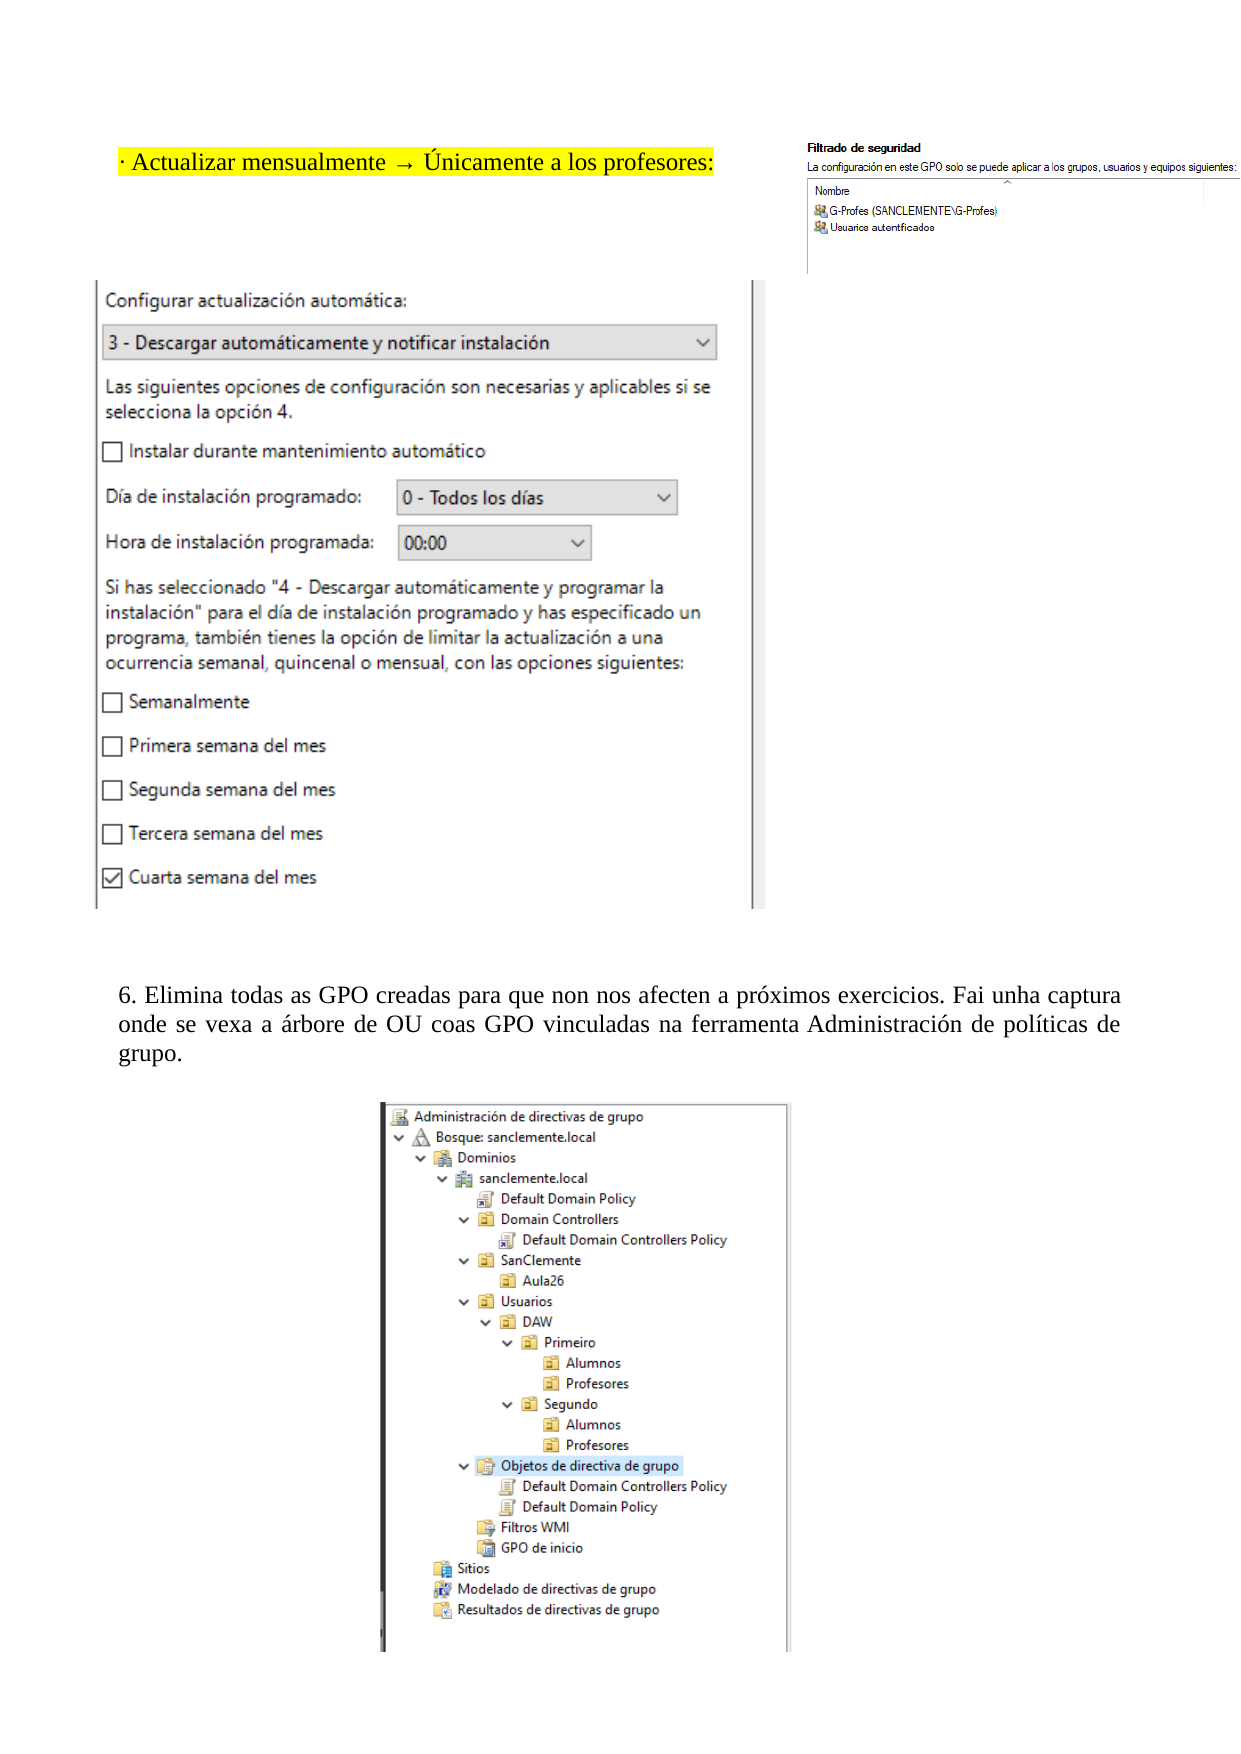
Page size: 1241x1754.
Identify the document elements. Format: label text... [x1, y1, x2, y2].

picture [807, 137, 1241, 274]
text · Actualizar mensualmente → Únicamente a los profesores: [118, 147, 807, 176]
picture [380, 1102, 792, 1652]
picture [93, 280, 766, 909]
text 6. Elimina todas as GPO creadas para que non nos afecten a próximos exercicios. Fai unha captura onde se vexa a árbore de OU coas GPO vinculadas na ferramenta Administración de políticas de grupo. [118, 981, 1122, 1067]
